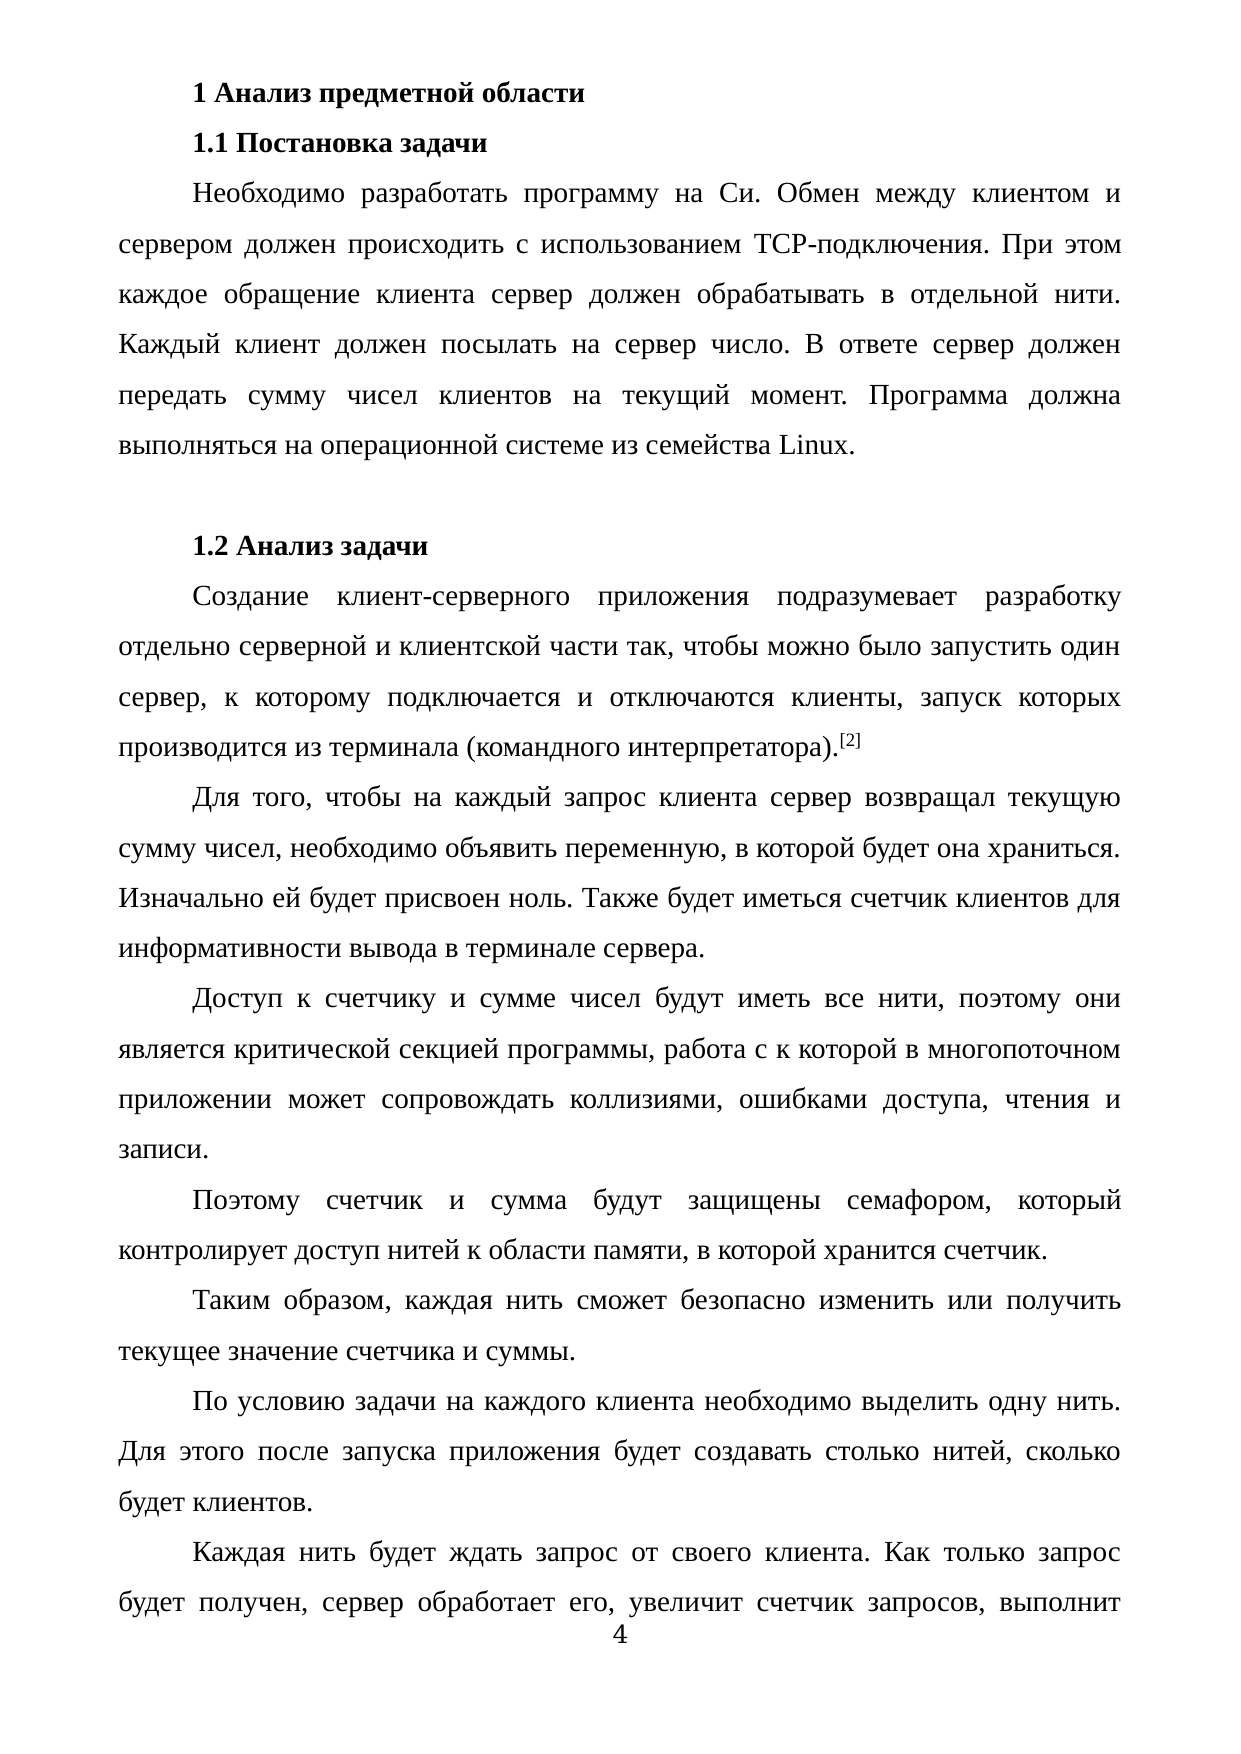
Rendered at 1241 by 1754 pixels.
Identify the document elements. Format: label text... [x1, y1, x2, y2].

text По условию задачи на каждого клиента необходимо выделить одну нить. Для этого после запуска приложения будет создавать столько нитей, сколько будет клиентов. [118, 1383, 1122, 1517]
text Каждая нить будет ждать запрос от своего клиента. Как только запрос будет получен, сервер обработает его, увеличит счетчик запросов, выполнит [118, 1534, 1122, 1618]
text 1.2 Анализ задачи [118, 528, 1122, 561]
text Необходимо разработать программу на Си. Обмен между клиентом и сервером должен происходить с использованием TCP-подключения. При этом каждое обращение клиента сервер должен обрабатывать в отдельной нити. Каждый клиент должен посылать на сервер число. В ответе сервер должен передать сумму чисел клиентов на текущий момент. Программа должна выполняться на операционной системе из семейства Linux. [118, 176, 1122, 461]
text Для того, чтобы на каждый запрос клиента сервер возвращал текущую сумму чисел, необходимо объявить переменную, в которой будет она храниться. Изначально ей будет присвоен ноль. Также будет иметься счетчик клиентов для информативности вывода в терминале сервера. [118, 779, 1122, 964]
text Таким образом, каждая нить сможет безопасно изменить или получить текущее значение счетчика и суммы. [118, 1282, 1122, 1366]
text Поэтому счетчик и сумма будут защищены семафором, который контролирует доступ нитей к области памяти, в которой хранится счетчик. [118, 1182, 1122, 1266]
text 1 Анализ предметной области [118, 75, 1122, 108]
text Создание клиент-серверного приложения подразумевает разработку отдельно серверной и клиентской части так, чтобы можно было запустить один сервер, к которому подключается и отключаются клиенты, запуск которых производится из терминала (командного интерпретатора).[2] [118, 578, 1122, 763]
text 1.1 Постановка задачи [118, 125, 1122, 159]
text Доступ к счетчику и сумме чисел будут иметь все нити, поэтому они является критической секцией программы, работа с к которой в многопоточном приложении может сопровождать коллизиями, ошибками доступа, чтения и записи. [118, 981, 1122, 1165]
